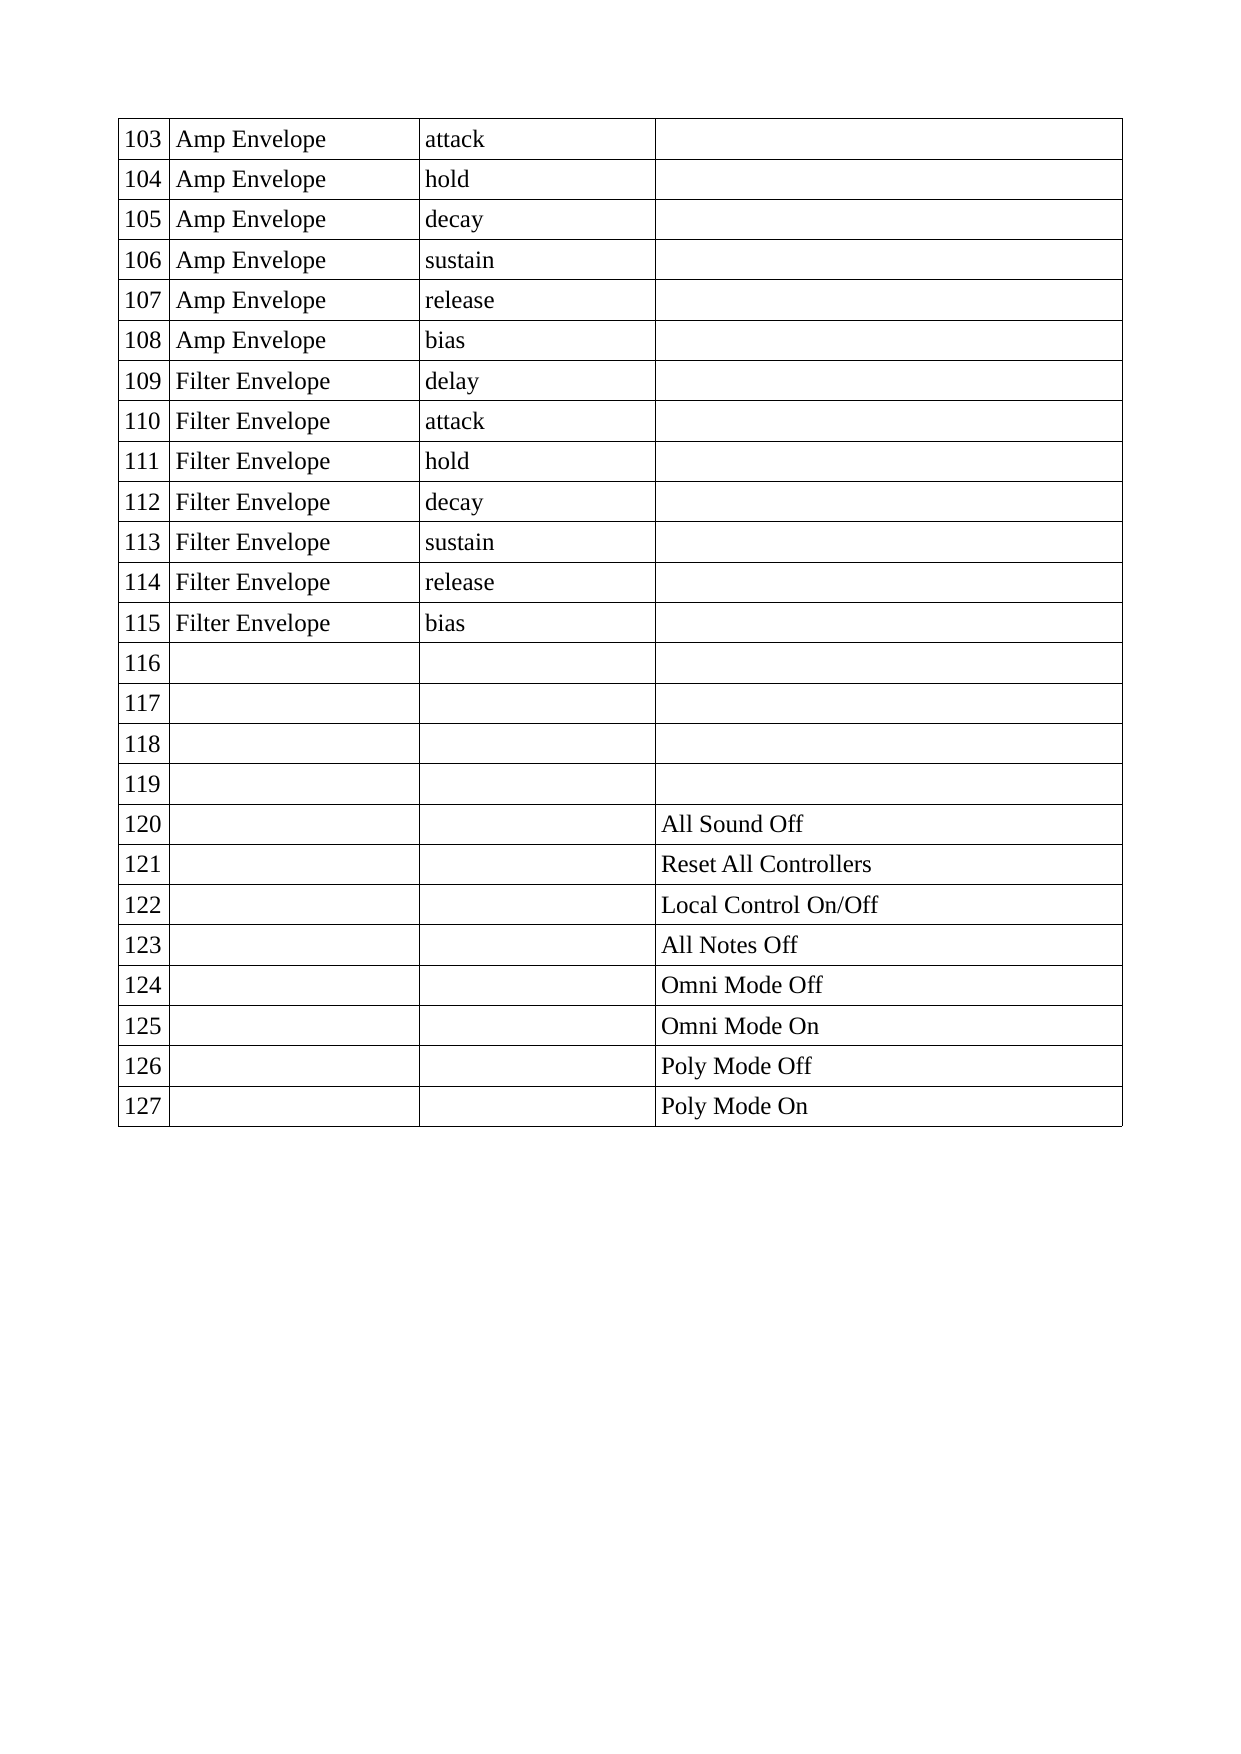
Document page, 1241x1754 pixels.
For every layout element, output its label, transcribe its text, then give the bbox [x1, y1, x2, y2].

table_cell Poly Mode On [656, 1087, 1122, 1126]
table_cell 114 [119, 563, 169, 602]
table_cell [170, 724, 419, 763]
table_cell Amp Envelope [170, 240, 419, 279]
table_cell 123 [119, 925, 169, 965]
table_cell [656, 240, 1122, 279]
table_cell decay [420, 200, 655, 239]
table_cell [170, 1006, 419, 1045]
table_cell 124 [119, 966, 169, 1005]
table_cell [656, 119, 1122, 158]
table_cell [170, 845, 419, 884]
table_cell [656, 280, 1122, 320]
table_cell Filter Envelope [170, 522, 419, 562]
table_cell All Sound Off [656, 805, 1122, 844]
table_cell Local Control On/Off [656, 885, 1122, 924]
table_cell [170, 684, 419, 723]
table_cell [170, 925, 419, 965]
table_cell [170, 1046, 419, 1086]
table_cell 118 [119, 724, 169, 763]
table_cell decay [420, 482, 655, 521]
table_cell 115 [119, 603, 169, 642]
table_cell [656, 482, 1122, 521]
table_cell [656, 764, 1122, 803]
table_cell release [420, 280, 655, 320]
table_cell [420, 643, 655, 682]
table_cell Amp Envelope [170, 200, 419, 239]
table_cell sustain [420, 522, 655, 562]
table_cell bias [420, 603, 655, 642]
table_cell [170, 966, 419, 1005]
table_cell [656, 401, 1122, 441]
table_cell [170, 885, 419, 924]
table_cell 125 [119, 1006, 169, 1045]
table_cell [656, 200, 1122, 239]
table_cell 112 [119, 482, 169, 521]
table_cell Omni Mode Off [656, 966, 1122, 1005]
table_cell Amp Envelope [170, 280, 419, 320]
table_cell Filter Envelope [170, 563, 419, 602]
table_cell [170, 805, 419, 844]
table_cell Reset All Controllers [656, 845, 1122, 884]
table_cell [656, 603, 1122, 642]
table_cell attack [420, 119, 655, 158]
table_cell Filter Envelope [170, 482, 419, 521]
table_cell [420, 845, 655, 884]
table_cell hold [420, 160, 655, 199]
table_cell hold [420, 442, 655, 481]
table_cell [420, 764, 655, 803]
table_cell Filter Envelope [170, 401, 419, 441]
table_cell 113 [119, 522, 169, 562]
table_cell 106 [119, 240, 169, 279]
table_cell [656, 684, 1122, 723]
table_cell Filter Envelope [170, 361, 419, 400]
table_cell Amp Envelope [170, 160, 419, 199]
table_cell bias [420, 321, 655, 360]
table_cell [420, 925, 655, 965]
table_cell 110 [119, 401, 169, 441]
table_cell [170, 643, 419, 682]
table_cell [656, 522, 1122, 562]
table_cell [170, 1087, 419, 1126]
table_cell 103 [119, 119, 169, 158]
table_cell 122 [119, 885, 169, 924]
table_cell Amp Envelope [170, 119, 419, 158]
table_cell [656, 724, 1122, 763]
table_cell 104 [119, 160, 169, 199]
table_cell 126 [119, 1046, 169, 1086]
table_cell Poly Mode Off [656, 1046, 1122, 1086]
table_cell Filter Envelope [170, 442, 419, 481]
table_cell 107 [119, 280, 169, 320]
table_cell [420, 885, 655, 924]
table_cell 108 [119, 321, 169, 360]
table_cell [656, 563, 1122, 602]
table_cell [420, 684, 655, 723]
table_cell [170, 764, 419, 803]
table_cell Filter Envelope [170, 603, 419, 642]
table_cell 105 [119, 200, 169, 239]
table_cell [420, 805, 655, 844]
table_cell [420, 1046, 655, 1086]
table_cell 127 [119, 1087, 169, 1126]
table_cell delay [420, 361, 655, 400]
table_cell 120 [119, 805, 169, 844]
table_cell release [420, 563, 655, 602]
table_cell [656, 321, 1122, 360]
table_cell 109 [119, 361, 169, 400]
table_cell 111 [119, 442, 169, 481]
table_cell [656, 643, 1122, 682]
table_cell [656, 442, 1122, 481]
table_cell [656, 160, 1122, 199]
table_cell [420, 966, 655, 1005]
table_cell sustain [420, 240, 655, 279]
table_cell [420, 724, 655, 763]
table_cell 116 [119, 643, 169, 682]
table_cell Amp Envelope [170, 321, 419, 360]
table_cell [420, 1087, 655, 1126]
table_cell attack [420, 401, 655, 441]
table_cell 121 [119, 845, 169, 884]
table_cell [656, 361, 1122, 400]
table_cell [420, 1006, 655, 1045]
table_cell 117 [119, 684, 169, 723]
table_cell Omni Mode On [656, 1006, 1122, 1045]
table_cell 119 [119, 764, 169, 803]
table_cell All Notes Off [656, 925, 1122, 965]
